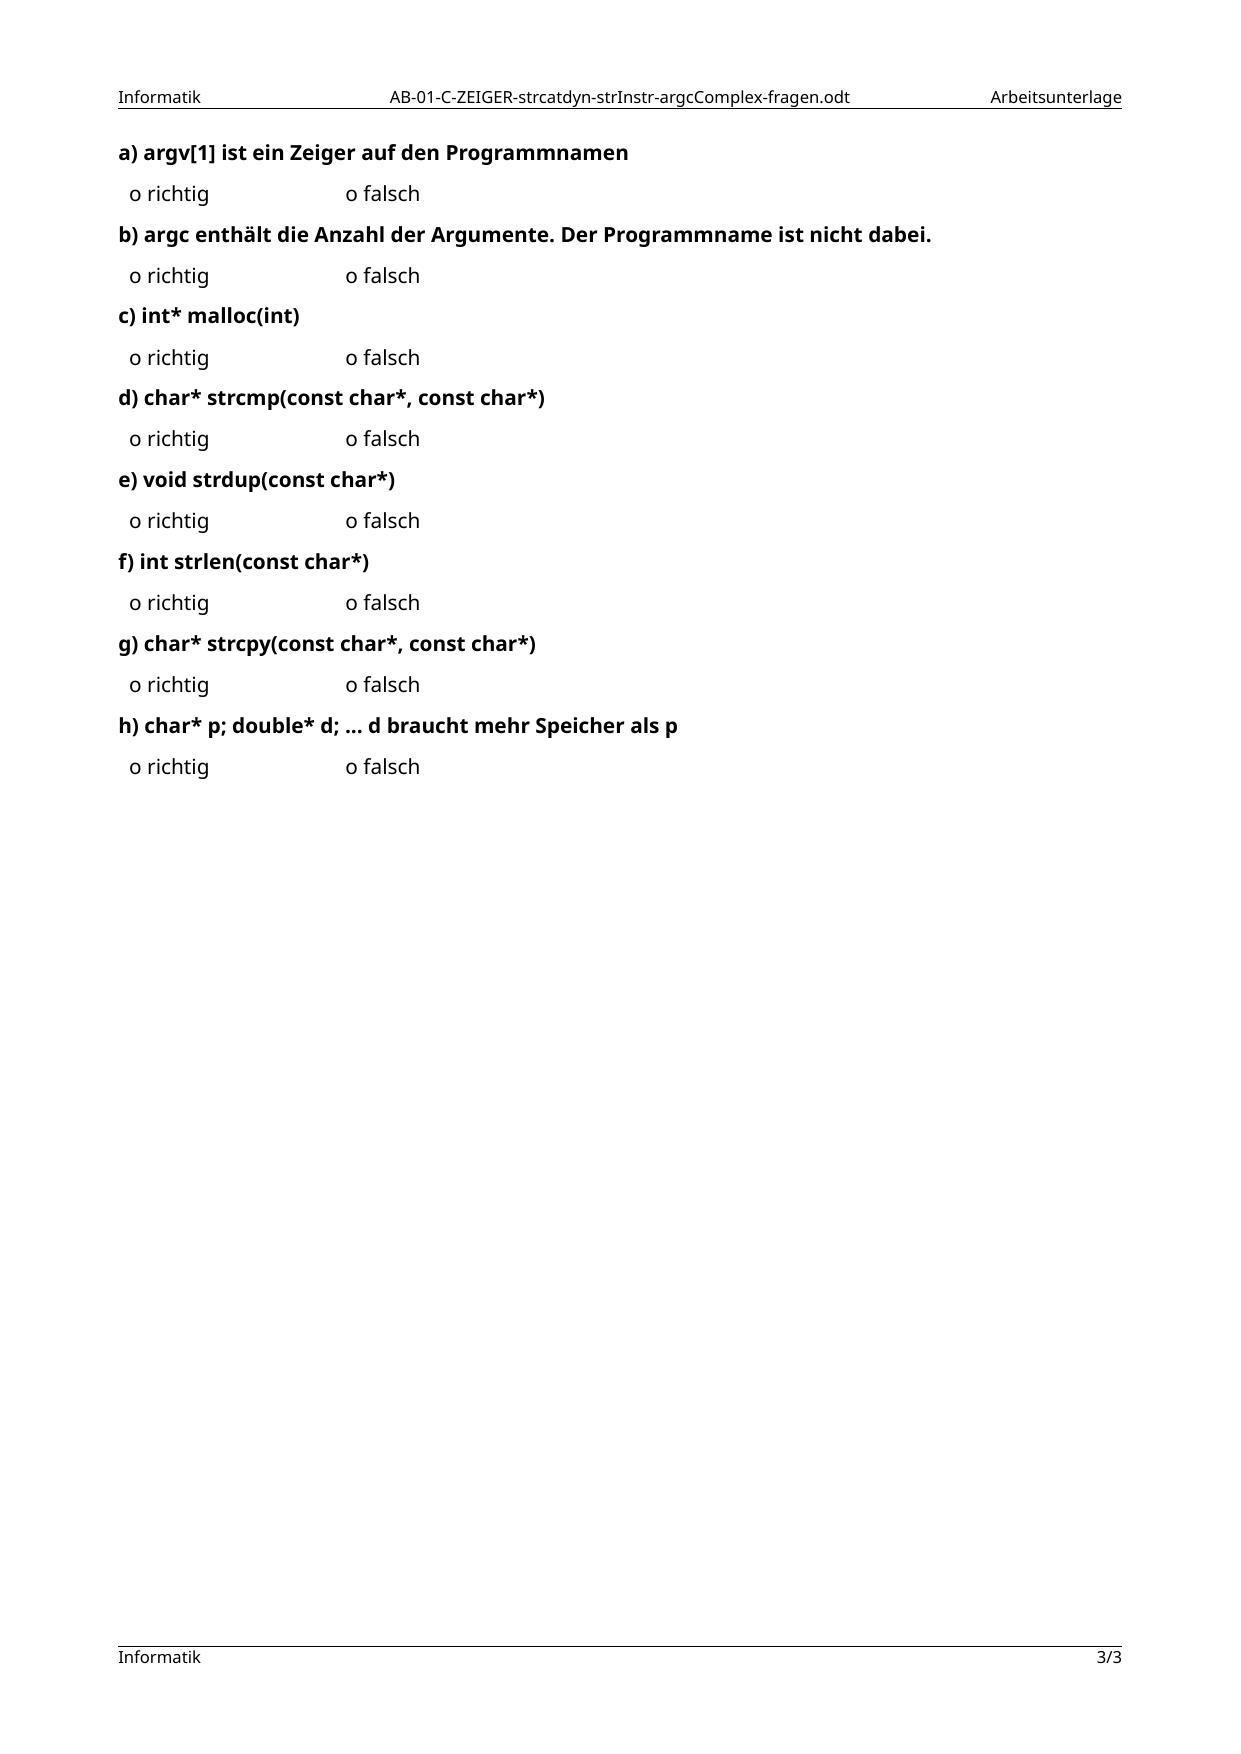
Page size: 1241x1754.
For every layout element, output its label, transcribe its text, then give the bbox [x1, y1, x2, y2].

text o richtig o falsch [118, 588, 1122, 617]
text o richtig o falsch [118, 424, 1122, 453]
text d) char* strcmp(const char*, const char*) [118, 383, 1122, 412]
text e) void strdup(const char*) [118, 465, 1122, 494]
text o richtig o falsch [118, 343, 1122, 371]
text o richtig o falsch [118, 179, 1122, 207]
text o richtig o falsch [118, 261, 1122, 289]
text c) int* malloc(int) [118, 302, 1122, 330]
text o richtig o falsch [118, 506, 1122, 535]
text o richtig o falsch [118, 752, 1122, 780]
text h) char* p; double* d; ... d braucht mehr Speicher als p [118, 711, 1122, 739]
text a) argv[1] ist ein Zeiger auf den Programmnamen [118, 138, 1122, 166]
text f) int strlen(const char*) [118, 547, 1122, 576]
text g) char* strcpy(const char*, const char*) [118, 629, 1122, 658]
text b) argc enthält die Anzahl der Argumente. Der Programmname ist nicht dabei. [118, 220, 1122, 248]
text o richtig o falsch [118, 670, 1122, 698]
